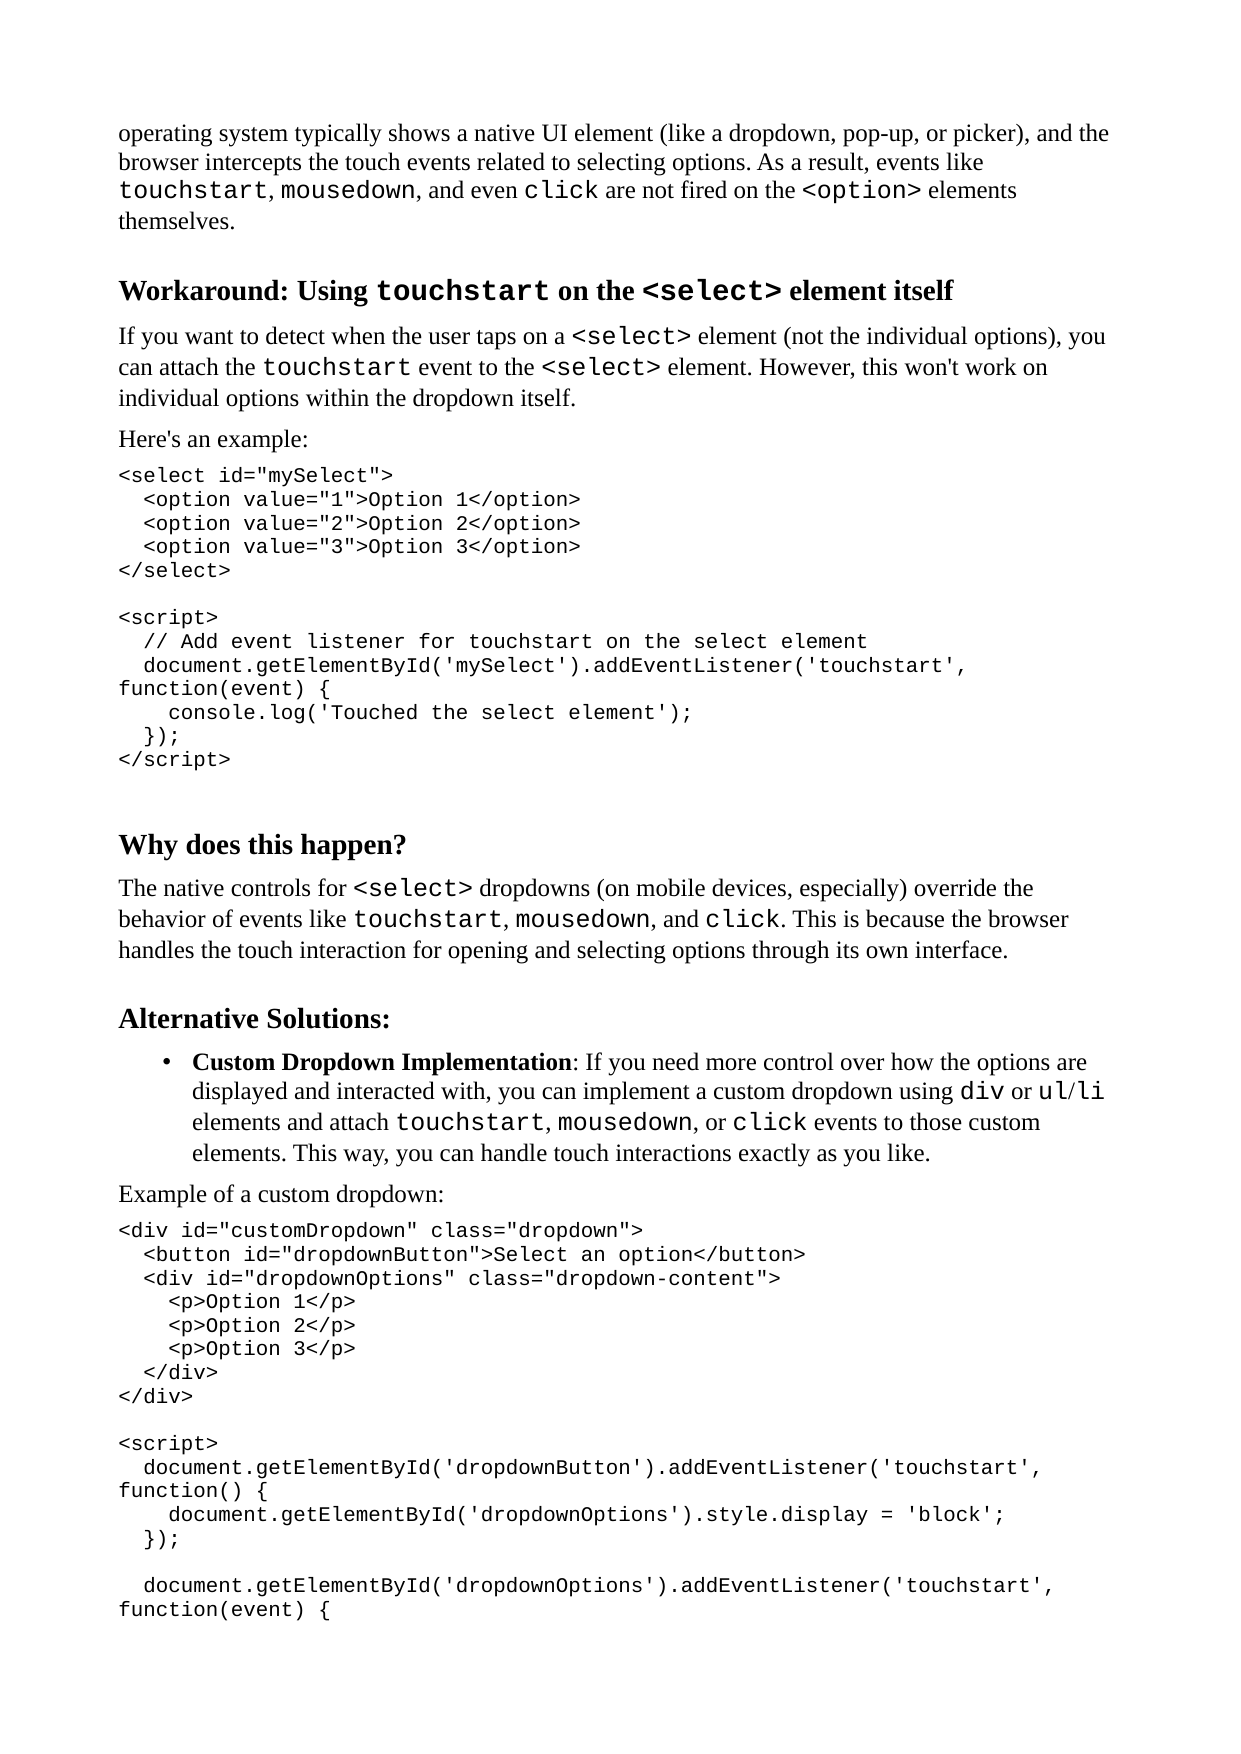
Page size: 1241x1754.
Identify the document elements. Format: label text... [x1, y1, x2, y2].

text }); [118, 726, 1122, 749]
text </div> [118, 1362, 1122, 1386]
subtitle Alternative Solutions: [118, 1001, 1122, 1035]
text </script> [118, 749, 1122, 773]
text </select> [118, 560, 1122, 584]
text <select id="mySelect"> [118, 465, 1122, 489]
text If you want to detect when the user taps on a <select> element (not the individual options), you can attach the touchstart event to the <select> element. However, this won't work on individual options within the dropdown itself. [118, 321, 1122, 412]
text <p>Option 2</p> [118, 1315, 1122, 1338]
text <option value="2">Option 2</option> [118, 513, 1122, 536]
text document.getElementById('dropdownOptions').addEventListener('touchstart', function(event) { [118, 1575, 1122, 1622]
text document.getElementById('dropdownOptions').style.display = 'block'; [118, 1504, 1122, 1528]
text <p>Option 1</p> [118, 1291, 1122, 1315]
text The native controls for <select> dropdowns (on mobile devices, especially) override the behavior of events like touchstart, mousedown, and click. This is because the browser handles the touch interaction for opening and selecting options through its own interface. [118, 873, 1122, 964]
text operating system typically shows a native UI element (like a dropdown, pop-up, or picker), and the browser intercepts the touch events related to selecting options. As a result, events like touchstart, mousedown, and even click are not fired on the <option> elements themselves. [118, 118, 1122, 235]
text console.log('Touched the select element'); [118, 702, 1122, 726]
text // Add event listener for touchstart on the select element [118, 631, 1122, 654]
text <script> [118, 607, 1122, 631]
text <script> [118, 1433, 1122, 1457]
text document.getElementById('dropdownButton').addEventListener('touchstart', function() { [118, 1457, 1122, 1504]
text document.getElementById('mySelect').addEventListener('touchstart', function(event) { [118, 654, 1122, 702]
text <p>Option 3</p> [118, 1338, 1122, 1362]
text <option value="1">Option 1</option> [118, 489, 1122, 513]
text <div id="customDropdown" class="dropdown"> [118, 1220, 1122, 1244]
text <option value="3">Option 3</option> [118, 536, 1122, 560]
list Custom Dropdown Implementation: If you need more control over how the options are displayed and interacted with, you can implement a custom dropdown using div or ul/li elements and attach touchstart, mousedown, or click events to those custom elements. This way, you can handle touch interactions exactly as you like. [162, 1047, 1122, 1166]
text }); [118, 1528, 1122, 1551]
text Here's an example: [118, 424, 1122, 453]
subtitle Workaround: Using touchstart on the <select> element itself [118, 273, 1122, 309]
text </div> [118, 1386, 1122, 1409]
text Example of a custom dropdown: [118, 1179, 1122, 1208]
text <div id="dropdownOptions" class="dropdown-content"> [118, 1267, 1122, 1291]
subtitle Why does this happen? [118, 827, 1122, 861]
text <button id="dropdownButton">Select an option</button> [118, 1244, 1122, 1267]
